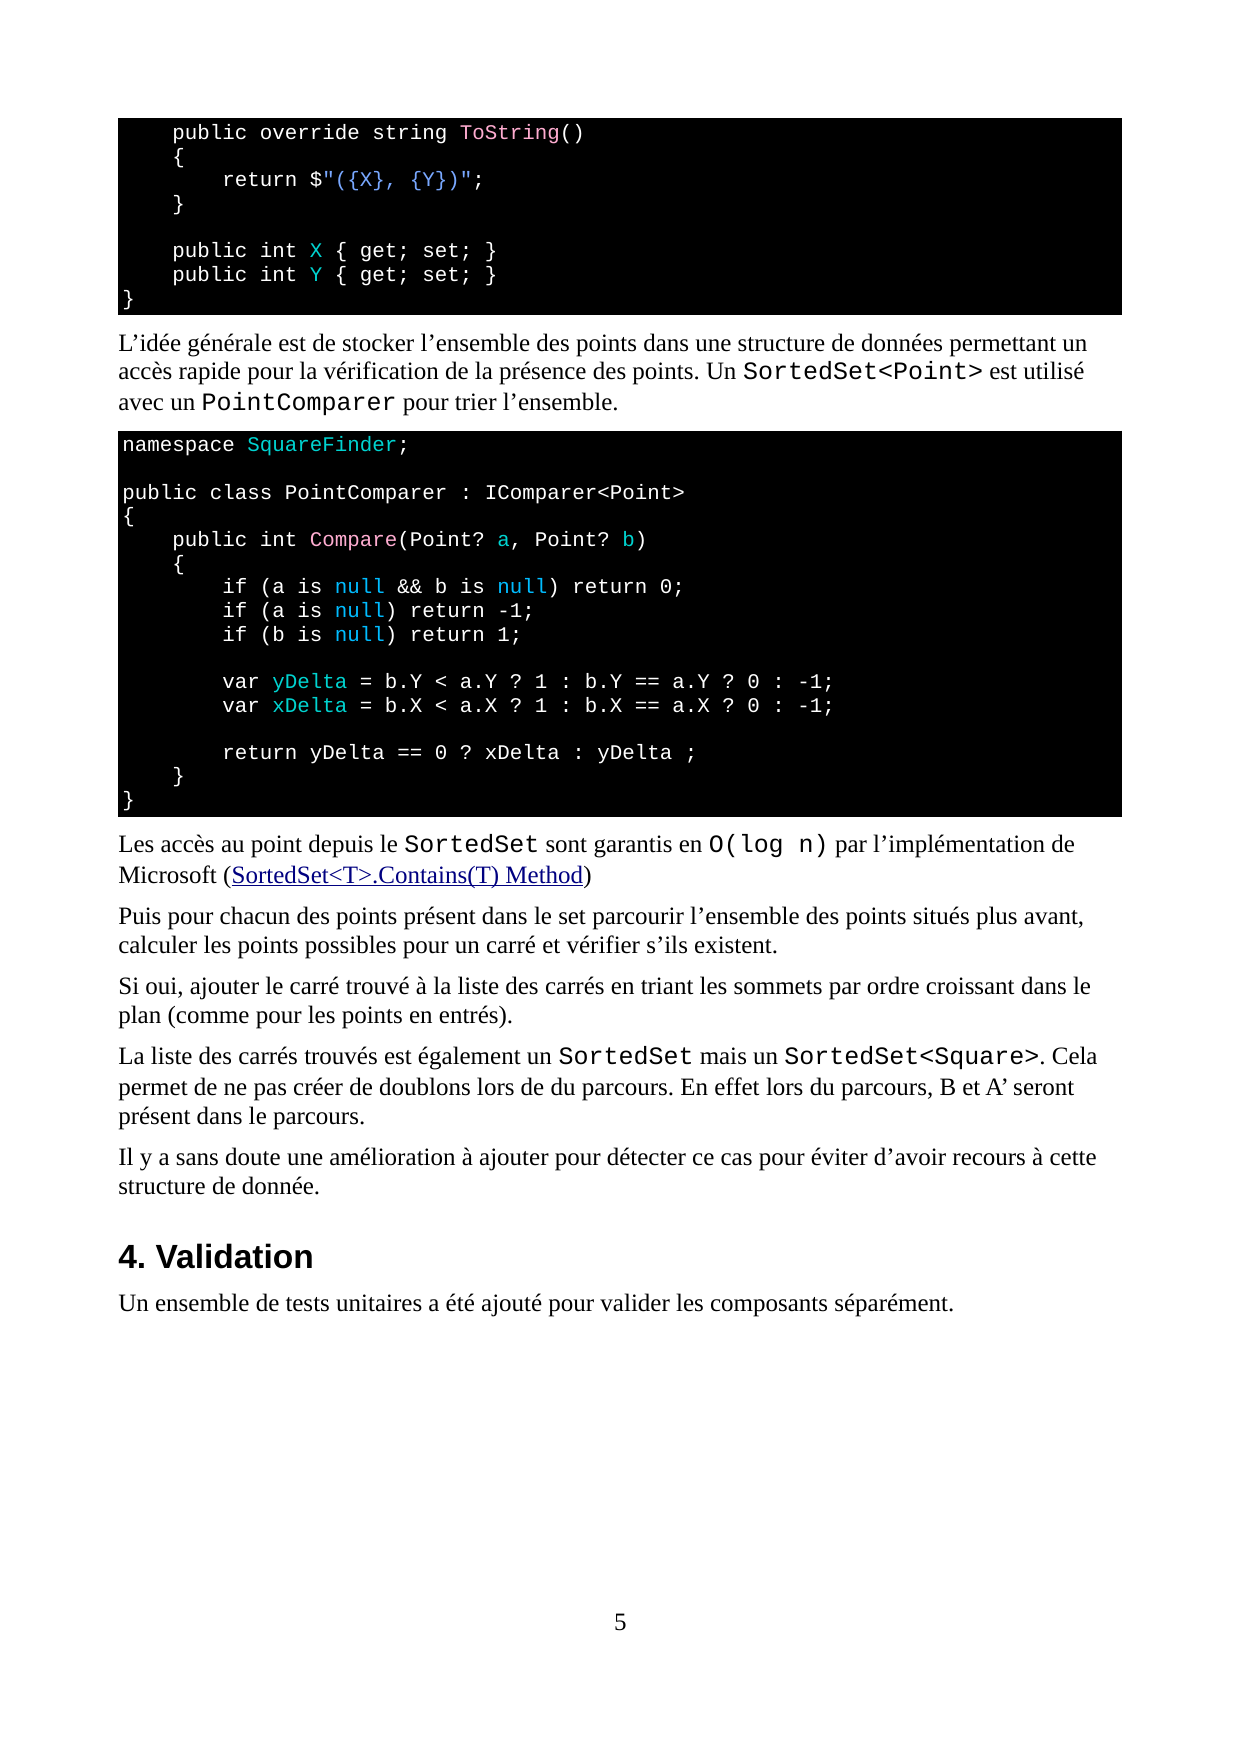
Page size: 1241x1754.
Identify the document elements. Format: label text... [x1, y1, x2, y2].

text public override string ToString() [119, 119, 1121, 142]
text } [119, 284, 1121, 314]
text public int X { get; set; } [119, 236, 1121, 260]
text if (a is null) return -1; [384, 596, 460, 620]
text public int Y { get; set; } [119, 260, 172, 284]
text return $"({X}, {Y})"; [119, 165, 1121, 189]
text if (a is null) return -1; [247, 596, 297, 620]
text Puis pour chacun des points présent dans le set parcourir l’ensemble des points situés plus avant, calculer les points possibles pour un carré et vérifier s’ils existent. [118, 901, 1122, 959]
text { [119, 501, 1121, 525]
text if (a is null) return -1; [119, 596, 222, 620]
text } [119, 189, 1121, 213]
text public int Y { get; set; } [322, 260, 360, 284]
text if (a is null && b is null) return 0; [119, 572, 1121, 596]
text } [119, 762, 1121, 785]
text { [119, 549, 1121, 572]
text public int Y { get; set; } [459, 260, 1121, 284]
text if (b is null) return 1; [384, 620, 410, 643]
text if (b is null) return 1; [247, 620, 297, 643]
text Si oui, ajouter le carré trouvé à la liste des carrés en triant les sommets par ordre croissant dans le plan (comme pour les points en entrés). [118, 971, 1122, 1029]
text if (a is null) return -1; [484, 596, 1121, 620]
text if (b is null) return 1; [119, 620, 222, 643]
text Un ensemble de tests unitaires a été ajouté pour valider les composants séparément. [118, 1288, 1122, 1317]
text public int Compare(Point? a, Point? b) [119, 525, 1121, 549]
text L’idée générale est de stocker l’ensemble des points dans une structure de données permettant un accès rapide pour la vérification de la présence des points. Un SortedSet<Point> est utilisé avec un PointComparer pour trier l’ensemble. [118, 328, 1122, 418]
text public class PointComparer : IComparer<Point> [119, 478, 1121, 501]
text var yDelta = b.Y < a.Y ? 1 : b.Y == a.Y ? 0 : -1; [119, 667, 1121, 691]
text La liste des carrés trouvés est également un SortedSet mais un SortedSet<Square>. Cela permet de ne pas créer de doublons lors de du parcours. En effet lors du parcours, B et A’ seront présent dans le parcours. [118, 1041, 1122, 1129]
text namespace SquareFinder; [119, 432, 1121, 454]
subtitle Validation [118, 1237, 1122, 1276]
text { [119, 142, 1121, 165]
text if (b is null) return 1; [484, 620, 1121, 643]
text } [119, 785, 1121, 816]
text Les accès au point depuis le SortedSet sont garantis en O(log n) par l’implémentation de Microsoft (SortedSet<T>.Contains(T) Method) [118, 829, 1122, 889]
text Il y a sans doute une amélioration à ajouter pour détecter ce cas pour éviter d’avoir recours à cette structure de donnée. [118, 1142, 1122, 1199]
text return yDelta == 0 ? xDelta : yDelta ; [119, 738, 1121, 762]
text public int Y { get; set; } [397, 260, 422, 284]
text var xDelta = b.X < a.X ? 1 : b.X == a.X ? 0 : -1; [119, 691, 1121, 714]
